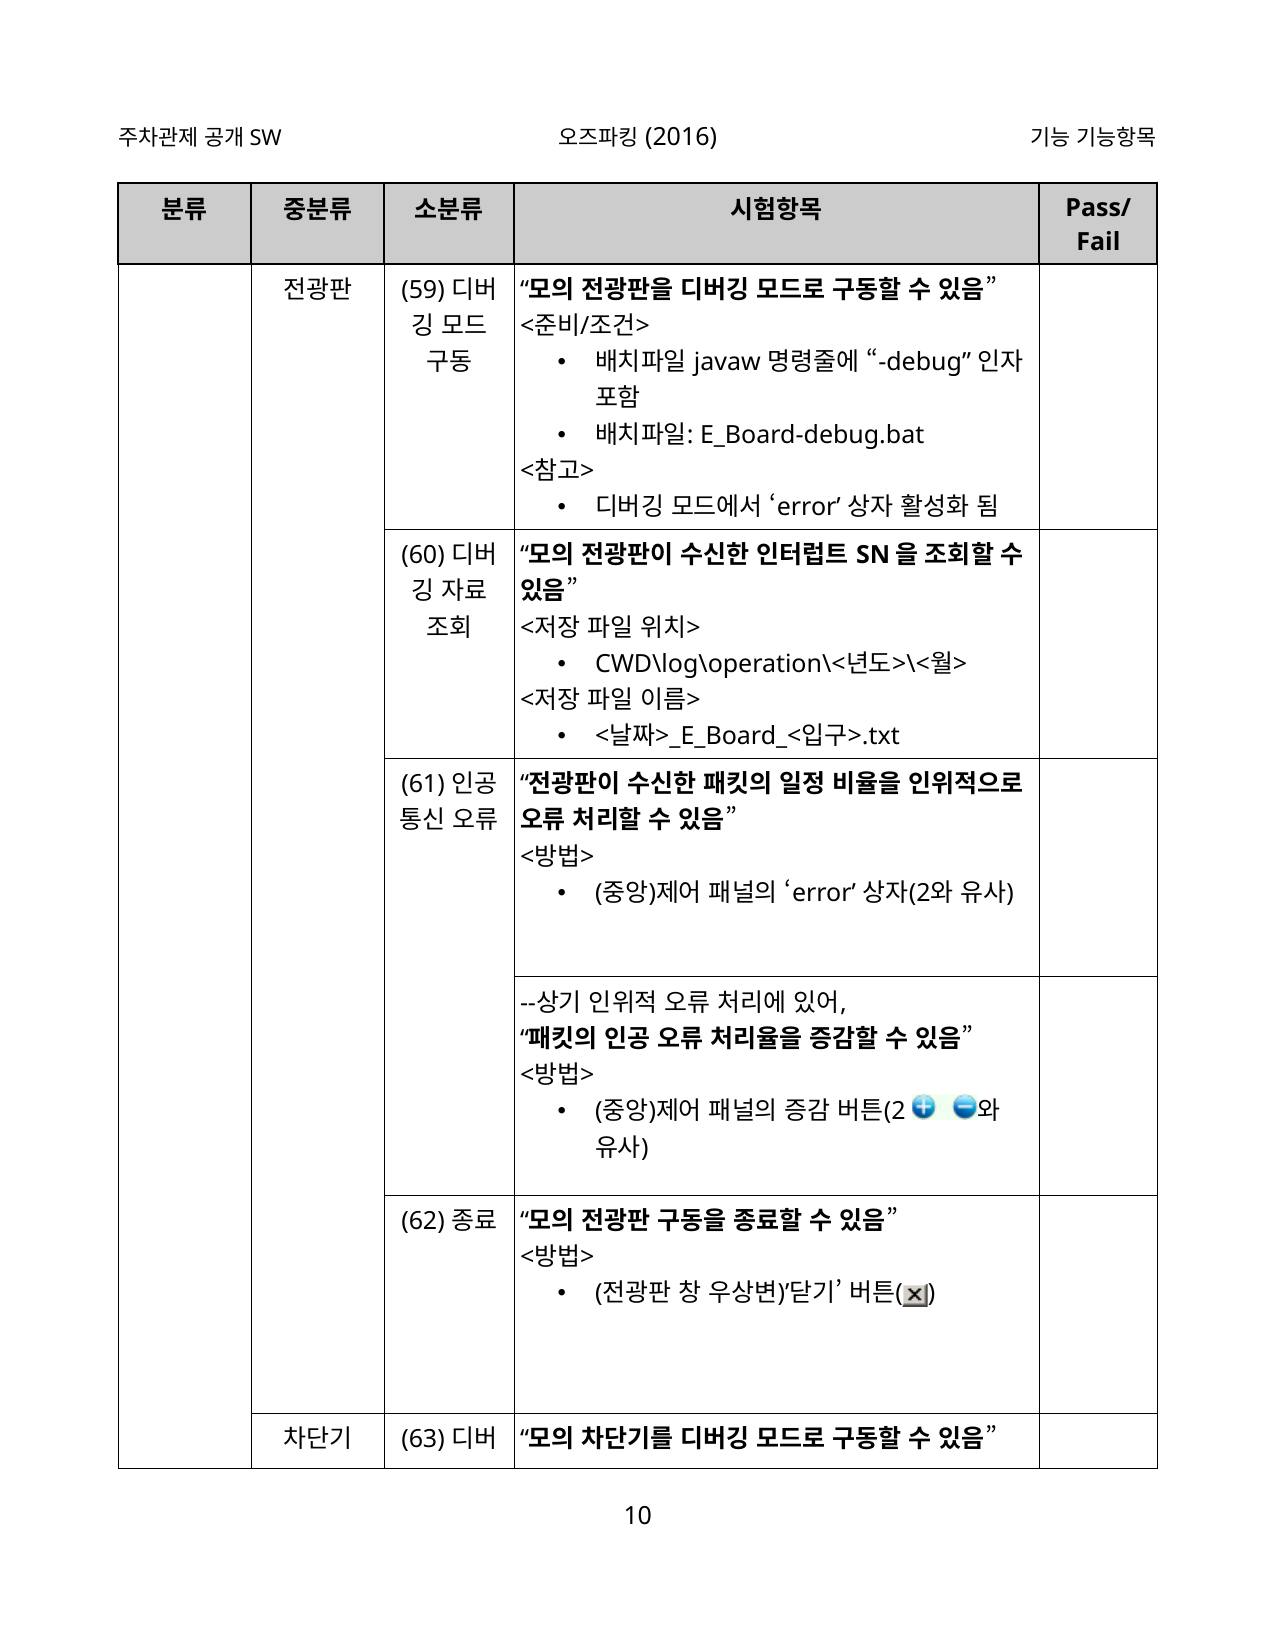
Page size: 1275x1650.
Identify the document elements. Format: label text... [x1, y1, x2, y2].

table_cell “모의 전광판 구동을 종료할 수 있음” <방법> (전광판 창 우상변)’닫기’ 버튼() [515, 1196, 1039, 1413]
table_cell (59) 디버깅 모드 구동 [385, 265, 514, 529]
table_cell “모의 전광판이 수신한 인터럽트 SN을 조회할 수 있음” <저장 파일 위치> CWD\log\operation\<년도>\<월> <저장 파일 이름> <날짜>_E_Board_<입구>.txt [515, 530, 1039, 758]
table_cell 차단기 [252, 1414, 384, 1468]
table_cell (62) 종료 [385, 1196, 514, 1413]
table_cell (60) 디버깅 자료 조회 [385, 530, 514, 758]
picture [902, 1284, 928, 1307]
table_cell [1040, 265, 1157, 529]
table_cell “모의 차단기를 디버깅 모드로 구동할 수 있음” [515, 1414, 1039, 1468]
table_cell (63) 디버깅 모드 구동 [385, 1414, 514, 1468]
table_cell (61) 인공 통신 오류 [385, 759, 514, 1194]
table_cell [1040, 1414, 1157, 1468]
table_header Pass/Fail [1040, 184, 1156, 263]
table_cell [1040, 759, 1157, 976]
table_cell [1040, 977, 1157, 1194]
table_cell [1040, 530, 1157, 758]
table_cell “전광판이 수신한 패킷의 일정 비율을 인위적으로 오류 처리할 수 있음” <방법> (중앙)제어 패널의 ‘error’ 상자(2와 유사) [515, 759, 1039, 976]
table_cell --상기 인위적 오류 처리에 있어, “패킷의 인공 오류 처리율을 증감할 수 있음” <방법> (중앙)제어 패널의 증감 버튼(2 와 유사) [515, 977, 1039, 1194]
table_cell [1040, 1196, 1157, 1413]
table_header 분류 [119, 184, 250, 263]
table_cell [119, 265, 251, 1468]
table_cell 전광판 [252, 265, 384, 1413]
table_header 시험항목 [515, 184, 1038, 263]
table_cell “모의 전광판을 디버깅 모드로 구동할 수 있음” <준비/조건> 배치파일 javaw 명령줄에 “-debug” 인자 포함 배치파일: E_Board-debug.bat <참고> 디버깅 모드에서 ‘error’ 상자 활성화 됨 [515, 265, 1039, 529]
table_header 소분류 [385, 184, 513, 263]
picture [912, 1094, 978, 1120]
table_header 중분류 [252, 184, 383, 263]
